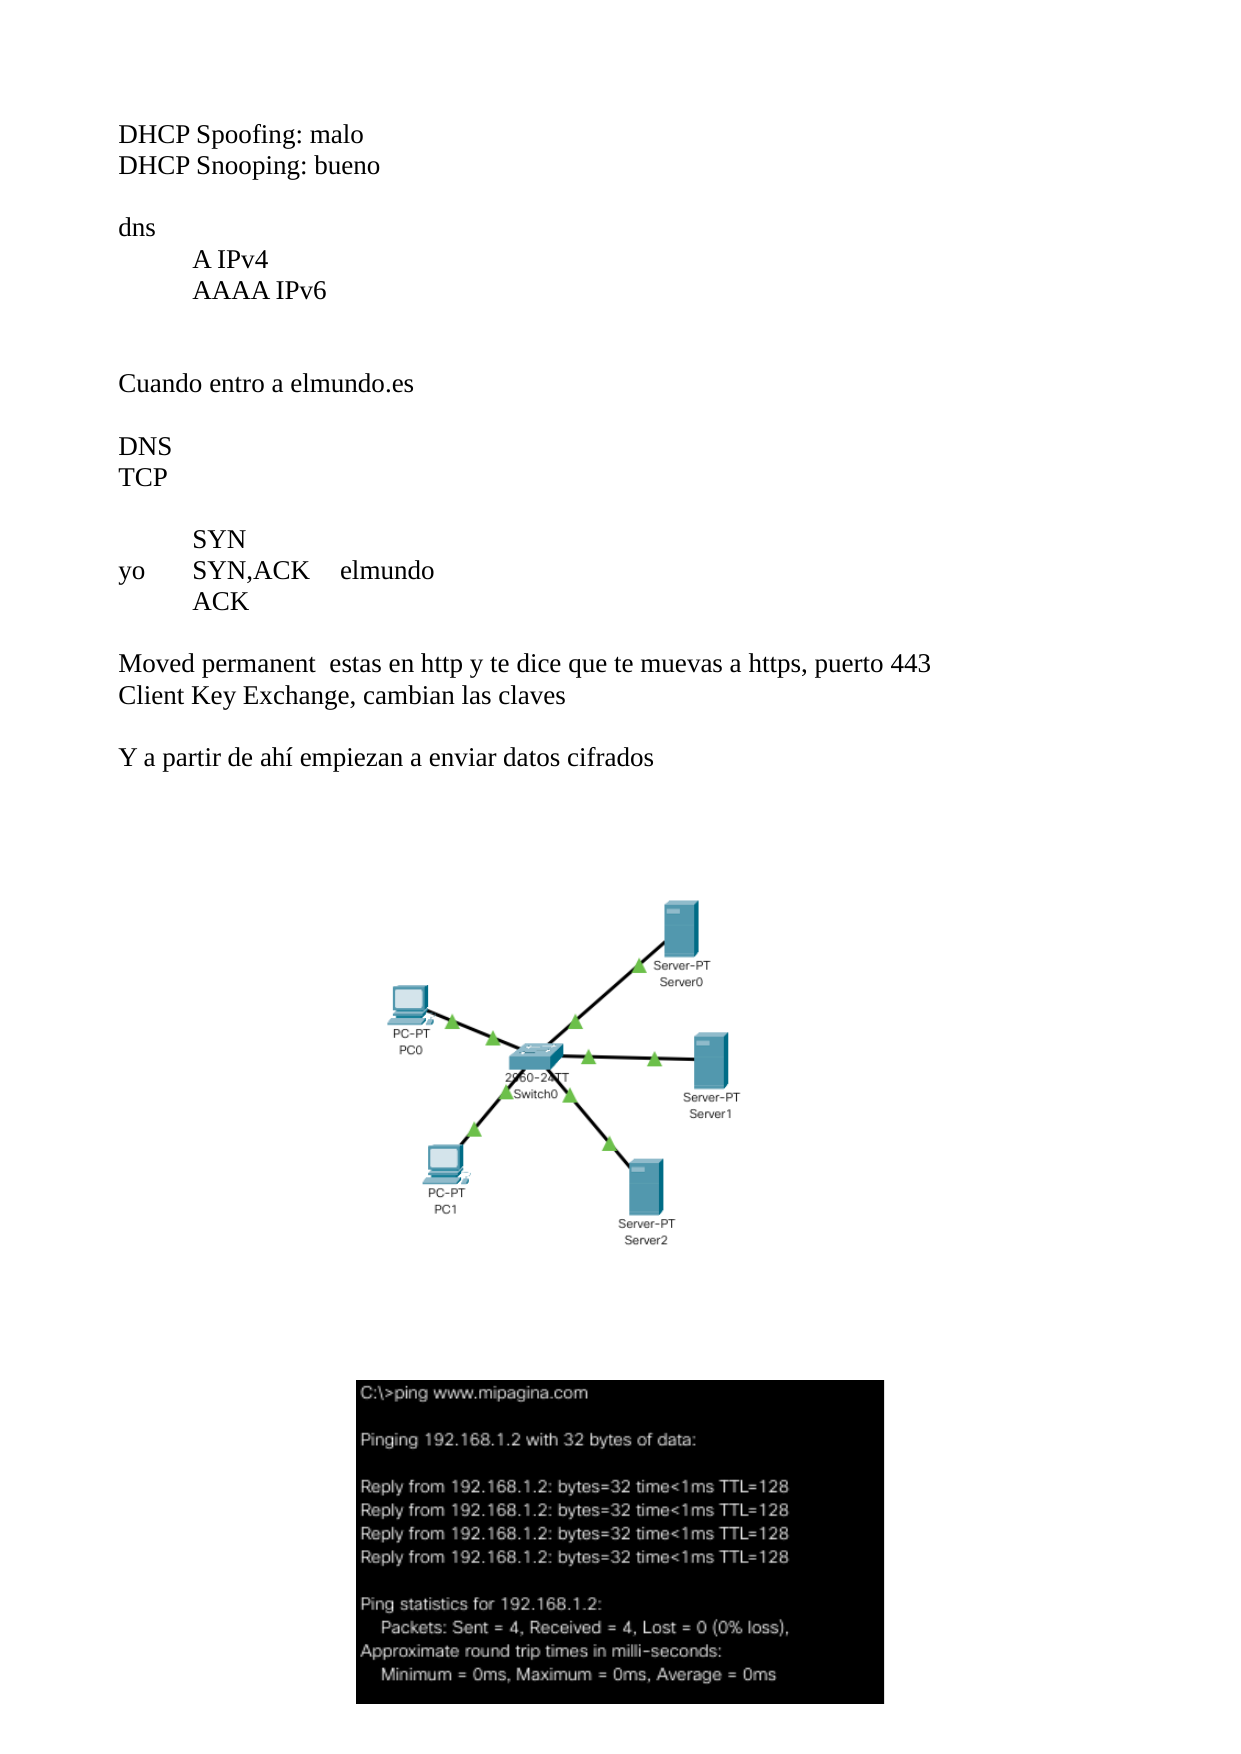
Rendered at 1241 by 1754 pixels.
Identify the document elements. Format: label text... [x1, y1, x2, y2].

text Moved permanent estas en http y te dice que te muevas a https, puerto 443 [118, 648, 1122, 679]
text Cuando entro a elmundo.es [118, 367, 1122, 398]
text A IPv4 [118, 243, 1122, 274]
text SYN [118, 523, 1122, 554]
text Y a partir de ahí empiezan a enviar datos cifrados [118, 741, 1122, 772]
picture [356, 1380, 885, 1704]
text ACK [118, 585, 1122, 616]
text DNS [118, 429, 1122, 461]
picture [283, 828, 957, 1329]
text yo SYN,ACK elmundo [118, 554, 1122, 585]
text Client Key Exchange, cambian las claves [118, 679, 1122, 710]
text dns [118, 212, 1122, 243]
text DHCP Spoofing: malo [118, 118, 1122, 149]
text AAAA IPv6 [118, 274, 1122, 305]
text TCP [118, 461, 1122, 492]
text DHCP Snooping: bueno [118, 149, 1122, 180]
